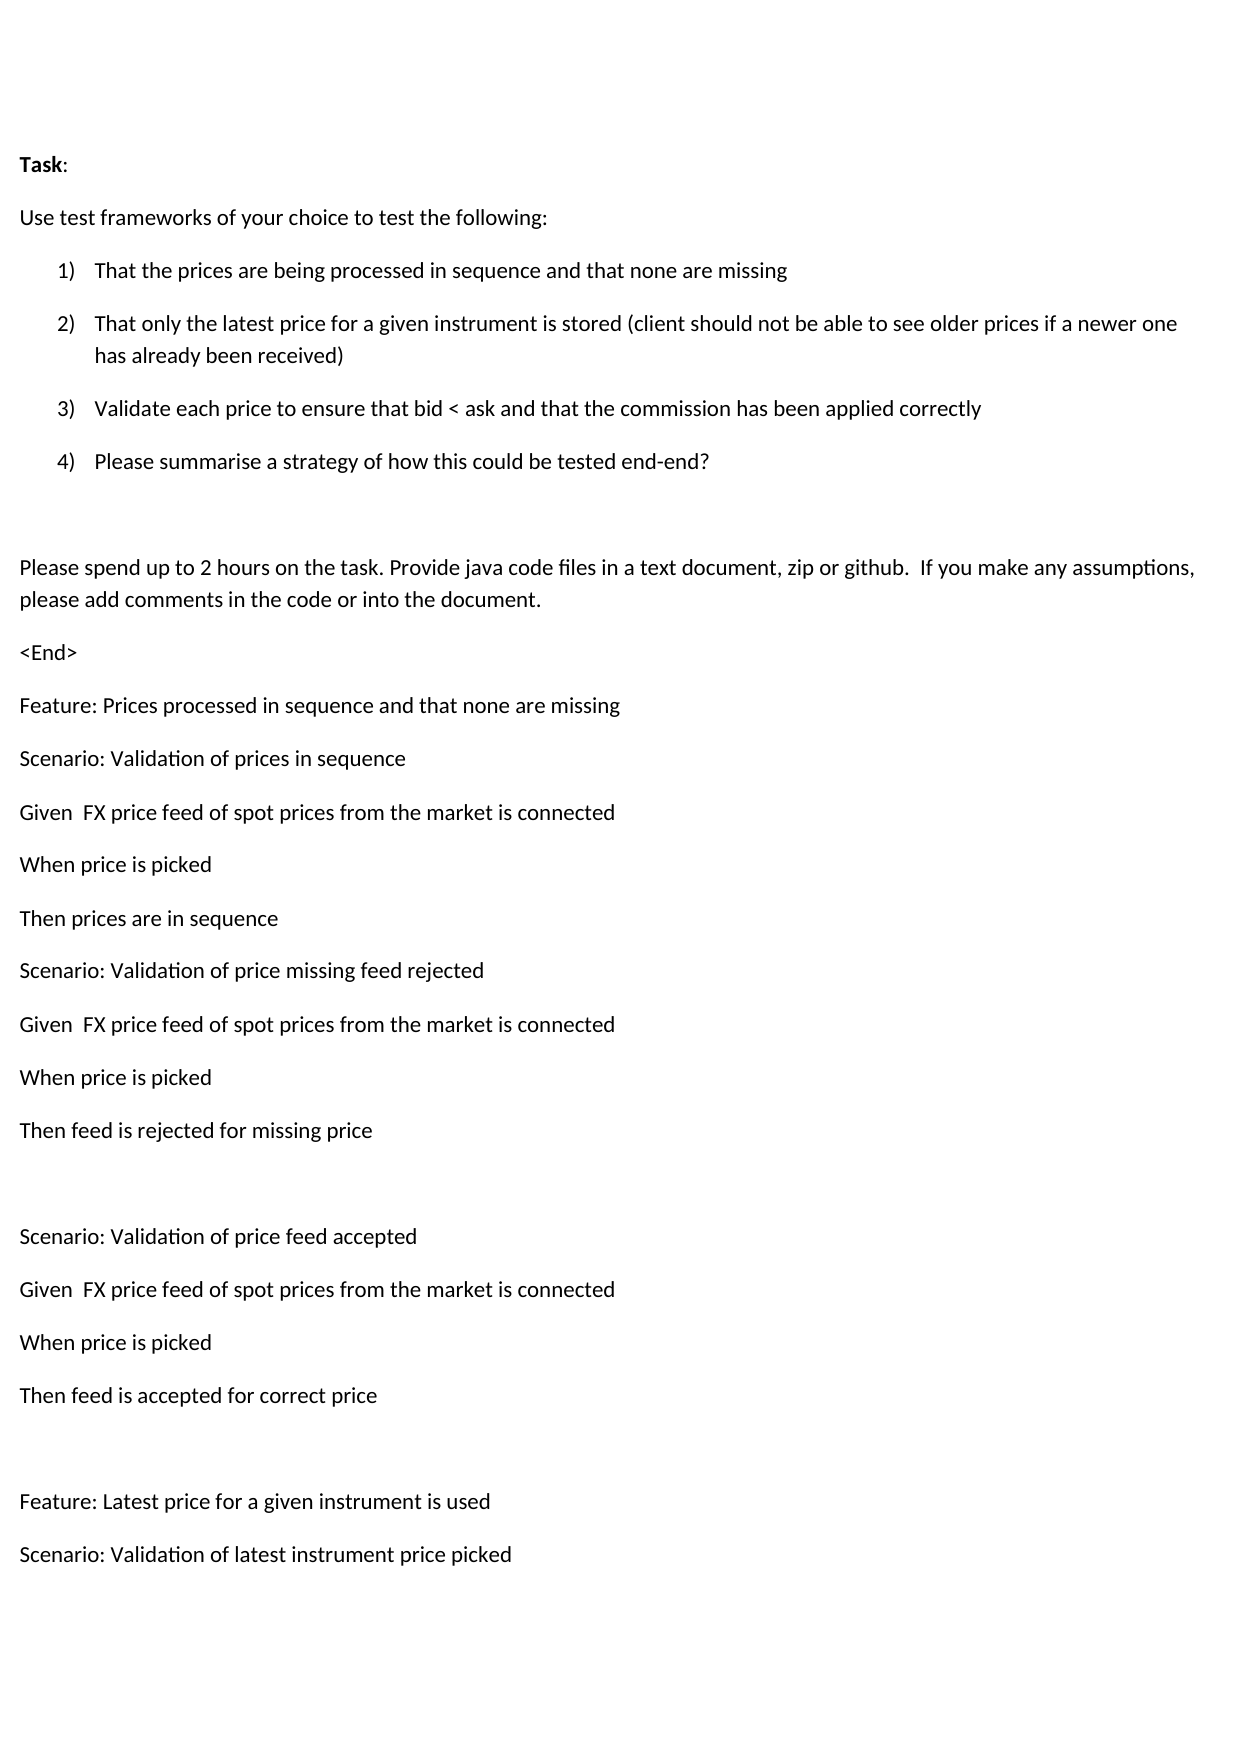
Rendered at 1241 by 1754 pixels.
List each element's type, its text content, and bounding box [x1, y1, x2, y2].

text Then feed is rejected for missing price [19, 1116, 1207, 1144]
text When price is picked [19, 1063, 1207, 1091]
text Scenario: Validation of price missing feed rejected [19, 957, 1207, 985]
text Scenario: Validation of price feed accepted [19, 1222, 1207, 1250]
text Feature: Latest price for a given instrument is used [19, 1487, 1207, 1515]
list Validate each price to ensure that bid < ask and that the commission has been applied correctly [57, 394, 1207, 422]
text When price is picked [19, 851, 1207, 879]
text Given FX price feed of spot prices from the market is connected [19, 1010, 1207, 1038]
list Please summarise a strategy of how this could be tested end-end? [57, 447, 1207, 475]
text Scenario: Validation of prices in sequence [19, 744, 1207, 773]
text Feature: Prices processed in sequence and that none are missing [19, 692, 1207, 719]
text Given FX price feed of spot prices from the market is connected [19, 1275, 1207, 1303]
text Use test frameworks of your choice to test the following: [19, 203, 1207, 231]
text Given FX price feed of spot prices from the market is connected [19, 798, 1207, 826]
list That the prices are being processed in sequence and that none are missing [57, 256, 1207, 284]
text Then prices are in sequence [19, 904, 1207, 932]
text When price is picked [19, 1328, 1207, 1356]
text Then feed is accepted for correct price [19, 1381, 1207, 1409]
text <End> [19, 638, 1207, 667]
text Please spend up to 2 hours on the task. Provide java code files in a text document, zip or github. If you make any assumptions, please add comments in the code or into the document. [19, 553, 1207, 613]
list That only the latest price for a given instrument is stored (client should not be able to see older prices if a newer one has already been received) [57, 309, 1207, 369]
text Task: [19, 150, 1207, 178]
text Scenario: Validation of latest instrument price picked [19, 1540, 1207, 1568]
